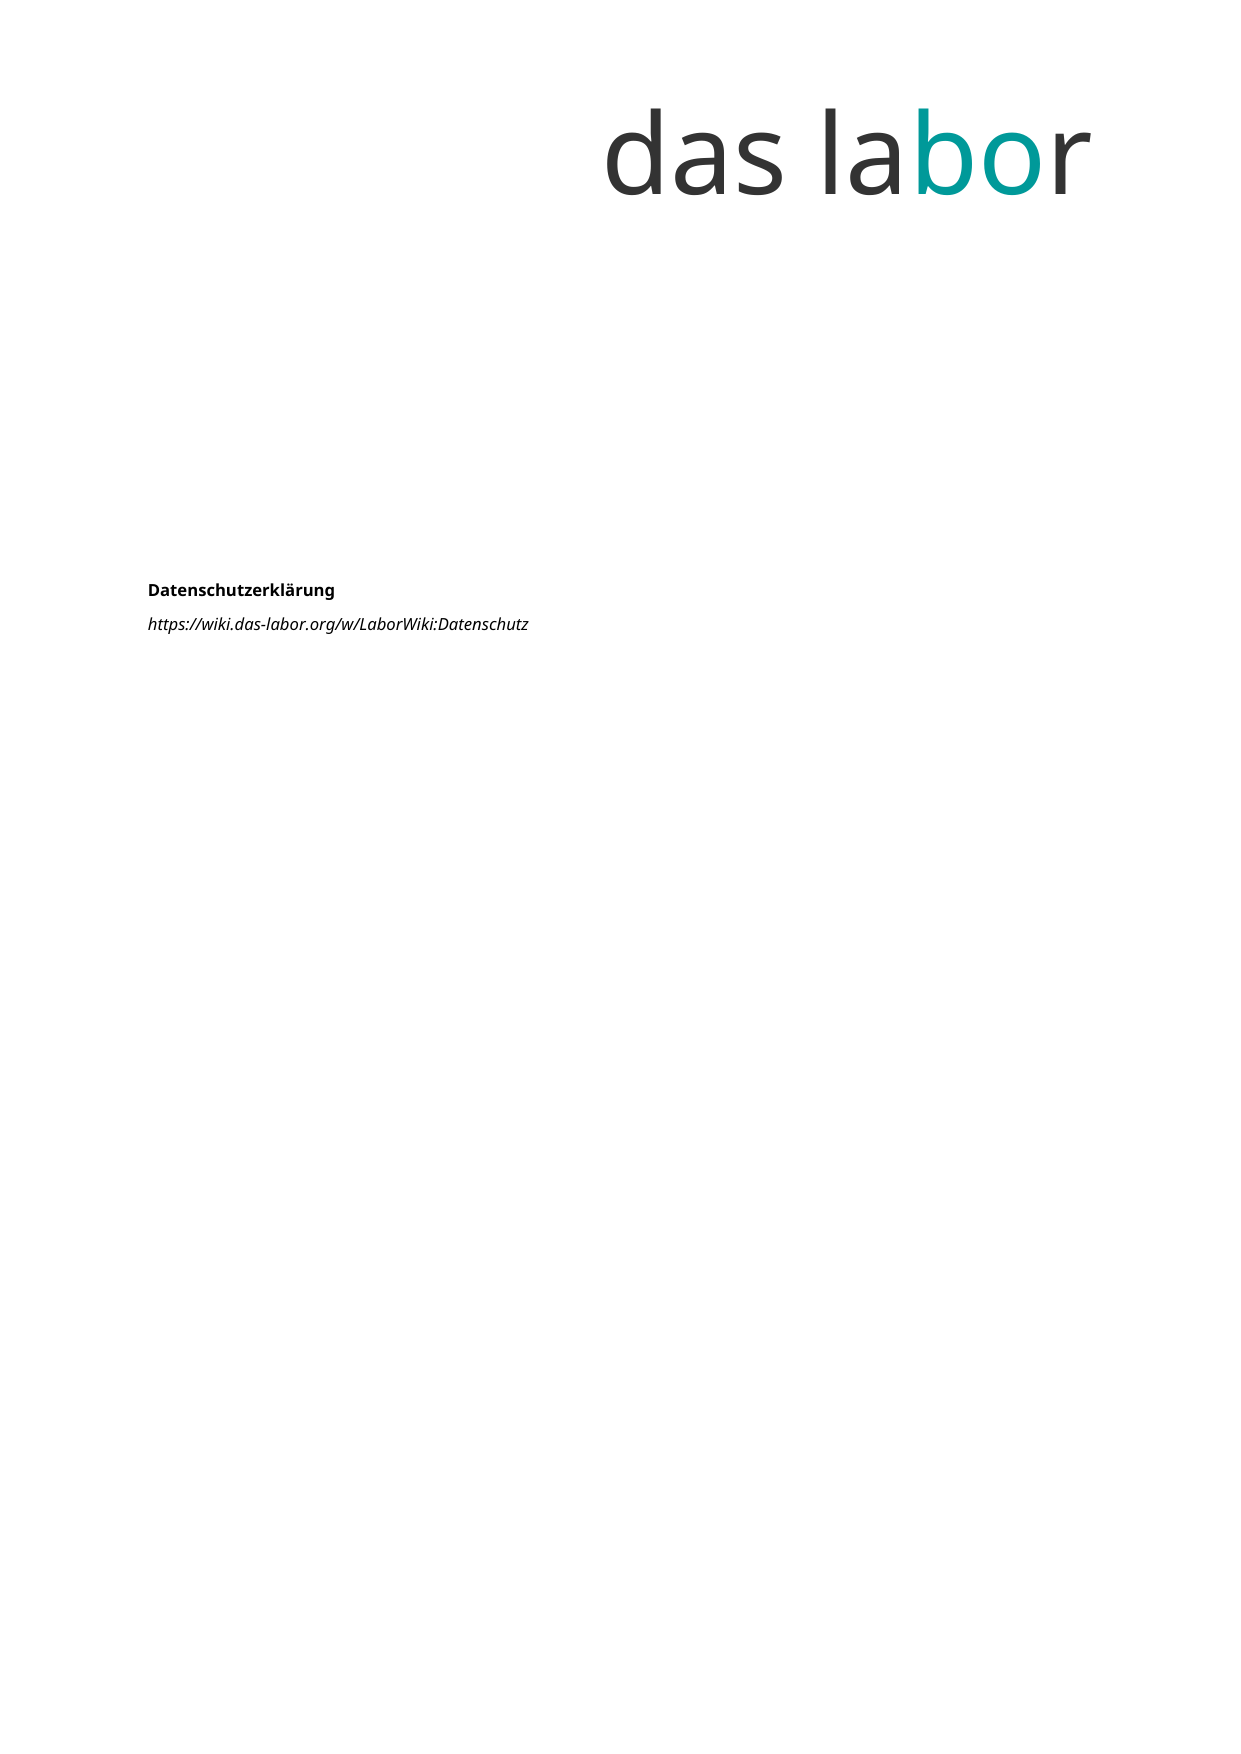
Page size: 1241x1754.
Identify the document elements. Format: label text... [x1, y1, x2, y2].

text https://wiki.das-labor.org/w/LaborWiki:Datenschutz [148, 613, 1093, 635]
text Datenschutzerklärung [148, 578, 1093, 601]
